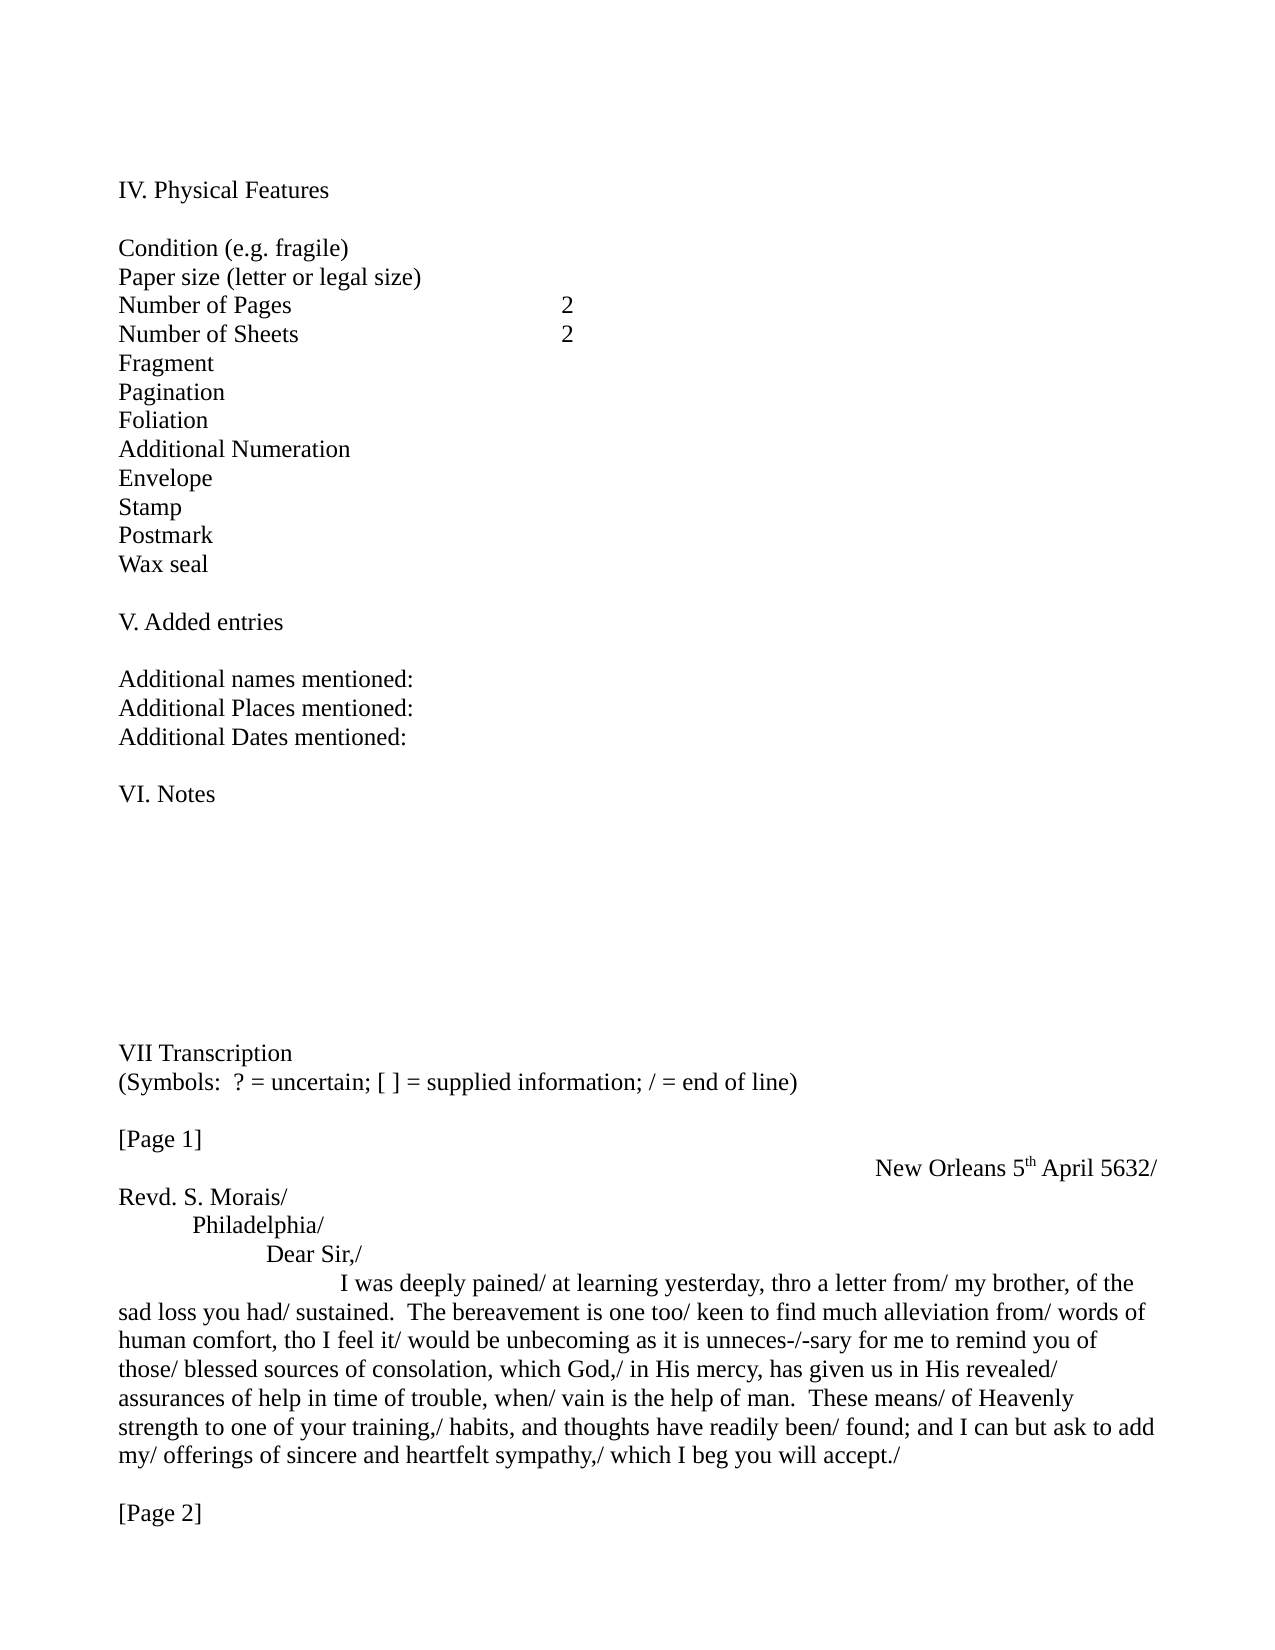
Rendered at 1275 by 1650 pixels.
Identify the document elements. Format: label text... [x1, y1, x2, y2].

text Philadelphia/ [118, 1211, 1157, 1239]
text [Page 2] [118, 1498, 1157, 1527]
text Wax seal [118, 549, 1157, 578]
text Additional Places mentioned: [118, 693, 1157, 722]
text Stamp [118, 492, 1157, 521]
text VI. Notes [118, 779, 1157, 808]
text (Symbols: ? = uncertain; [ ] = supplied information; / = end of line) [118, 1067, 1157, 1096]
text Number of Pages 2 [118, 291, 1157, 319]
text V. Added entries [118, 607, 1157, 636]
text Additional Numeration [118, 434, 1157, 463]
text Dear Sir,/ [118, 1239, 1157, 1268]
text VII Transcription [118, 1038, 1157, 1067]
text Pagination [118, 377, 1157, 406]
text Fragment [118, 348, 1157, 377]
text Additional names mentioned: [118, 664, 1157, 693]
text I was deeply pained/ at learning yesterday, thro a letter from/ my brother, of the sad loss you had/ sustained. The bereavement is one too/ keen to find much alleviation from/ words of human comfort, tho I feel it/ would be unbecoming as it is unneces-/-sary for me to remind you of those/ blessed sources of consolation, which God,/ in His mercy, has given us in His revealed/ assurances of help in time of trouble, when/ vain is the help of man. These means/ of Heavenly strength to one of your training,/ habits, and thoughts have readily been/ found; and I can but ask to add my/ offerings of sincere and heartfelt sympathy,/ which I beg you will accept./ [118, 1268, 1157, 1469]
text Foliation [118, 406, 1157, 434]
text Postma rk [118, 521, 1157, 549]
text IV. Physical Features [118, 176, 1157, 204]
text Paper size (letter or legal size) [118, 262, 1157, 291]
text Revd. S. Morais/ [118, 1182, 1157, 1211]
text Condition (e.g. fragile) [118, 233, 1157, 262]
text Envelope [118, 463, 1157, 492]
text Number of Sheets 2 [118, 319, 1157, 348]
text [Page 1] [118, 1124, 1157, 1153]
text New Orleans 5th April 5632/ [118, 1153, 1157, 1182]
text Additional Dates mentioned: [118, 722, 1157, 751]
